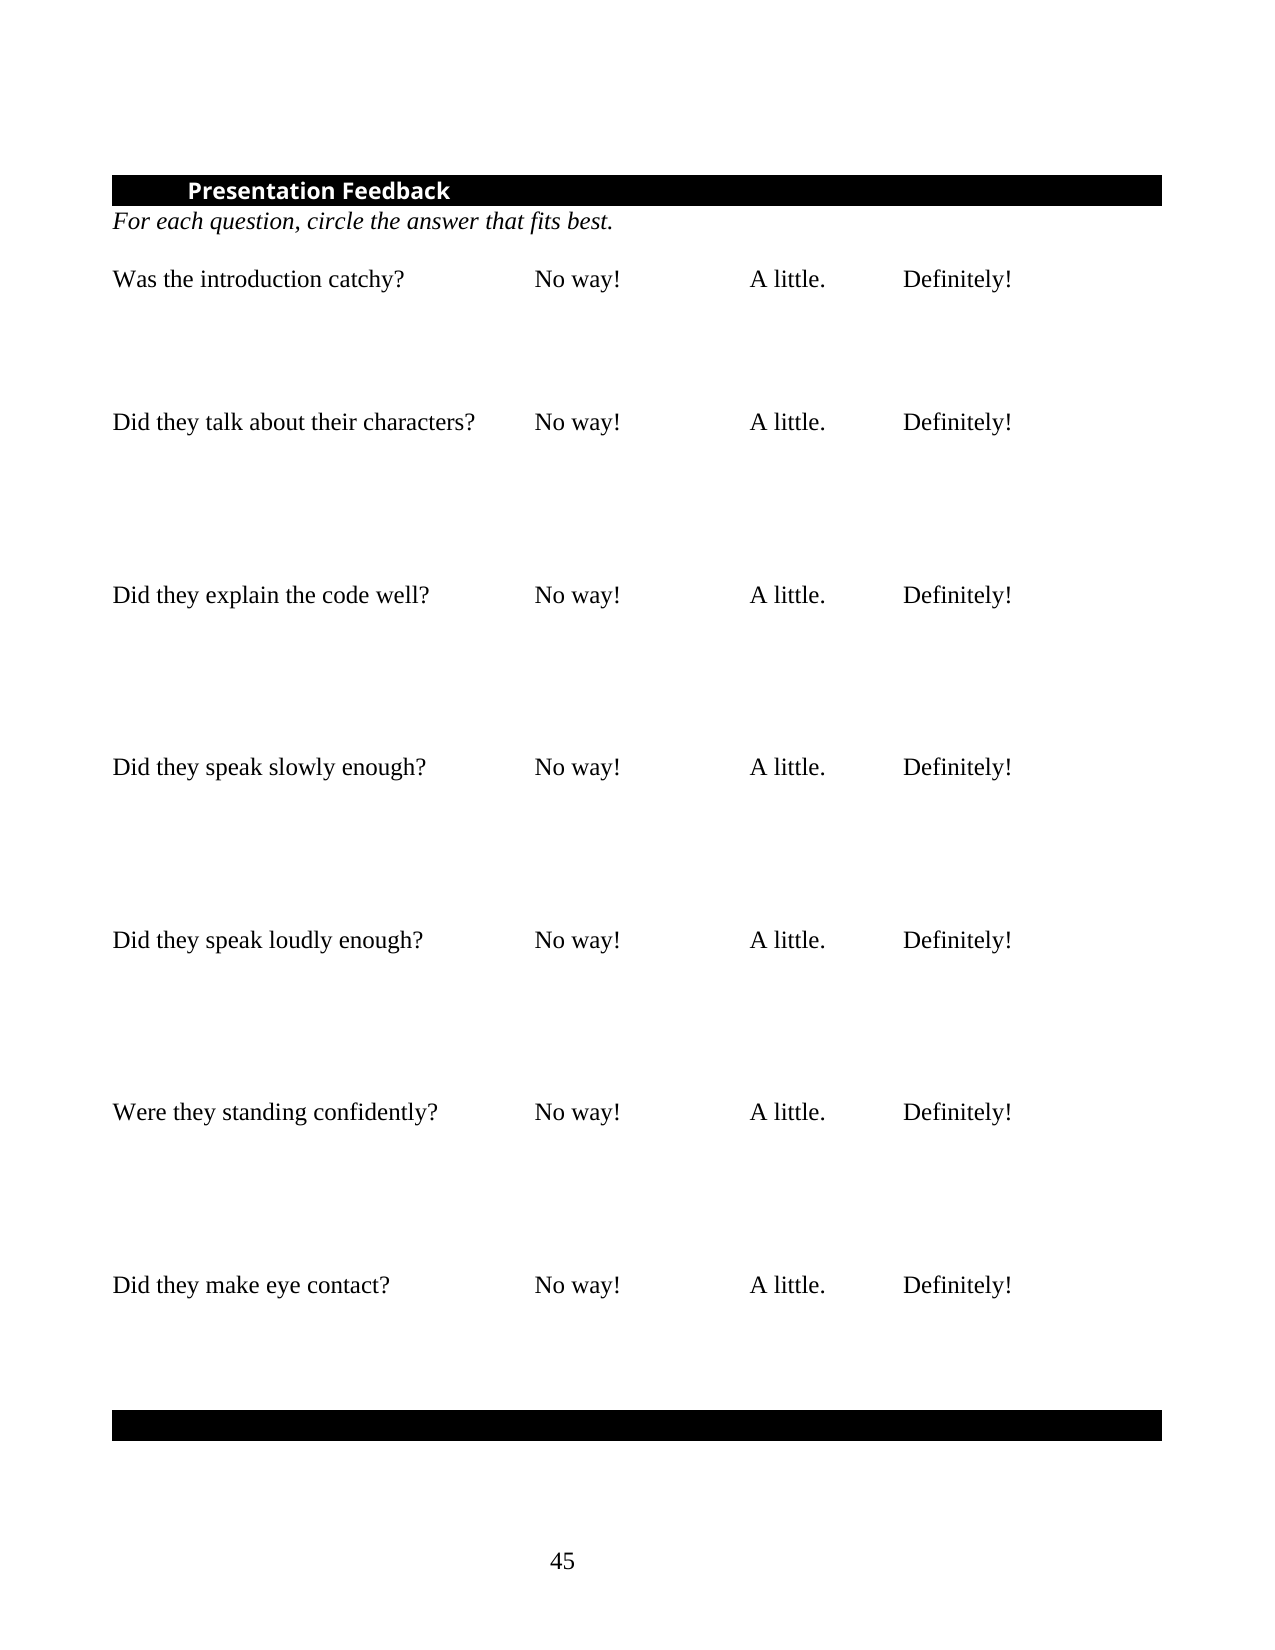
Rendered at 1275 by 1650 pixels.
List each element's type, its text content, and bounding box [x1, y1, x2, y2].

text Was the introduction catchy? No way! A little. Definitely! [112, 264, 1162, 292]
text Did they speak slowly enough? No way! A little. Definitely! [112, 752, 1162, 781]
text Did they talk about their characters? No way! A little. Definitely! [112, 407, 1162, 436]
text Did they speak loudly enough? No way! A little. Definitely! [112, 925, 1162, 954]
text For each question, circle the answer that fits best. [112, 206, 1162, 235]
text Did they make eye contact? No way! A little. Definitely! [112, 1270, 1162, 1299]
text Were they standing confidently? No way! A little. Definitely! [112, 1097, 1162, 1126]
text Did they explain the code well? No way! A little. Definitely! [112, 580, 1162, 609]
subtitle Presentation Feedback [112, 175, 1162, 206]
